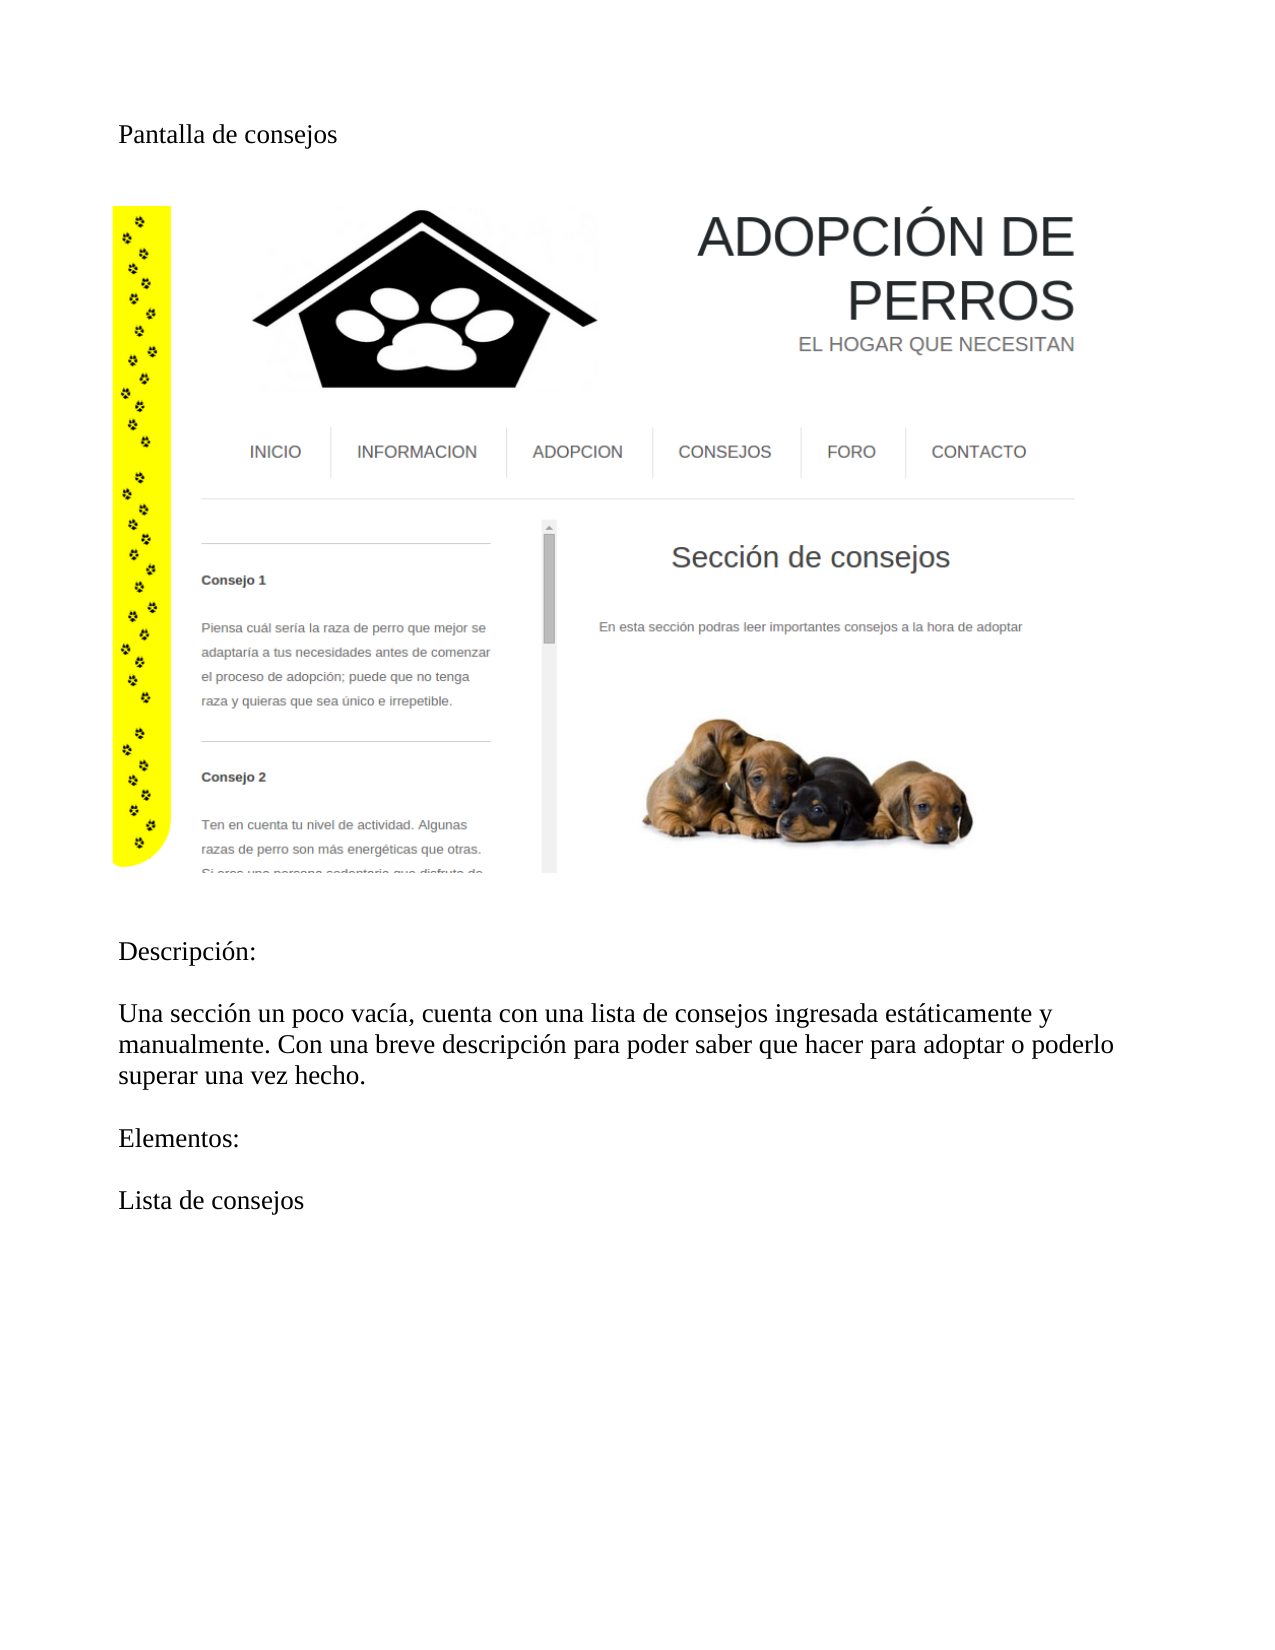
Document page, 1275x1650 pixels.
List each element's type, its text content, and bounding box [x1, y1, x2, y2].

text Pantalla de consejos [118, 118, 1157, 149]
text Lista de consejos [118, 1184, 1157, 1215]
text Elementos: [118, 1122, 1157, 1153]
picture [112, 206, 1152, 873]
text Descripción: [118, 935, 1157, 966]
text Una sección un poco vacía, cuenta con una lista de consejos ingresada estáticamente y manualmente. Con una breve descripción para poder saber que hacer para adoptar o poderlo superar una vez hecho. [118, 997, 1157, 1091]
